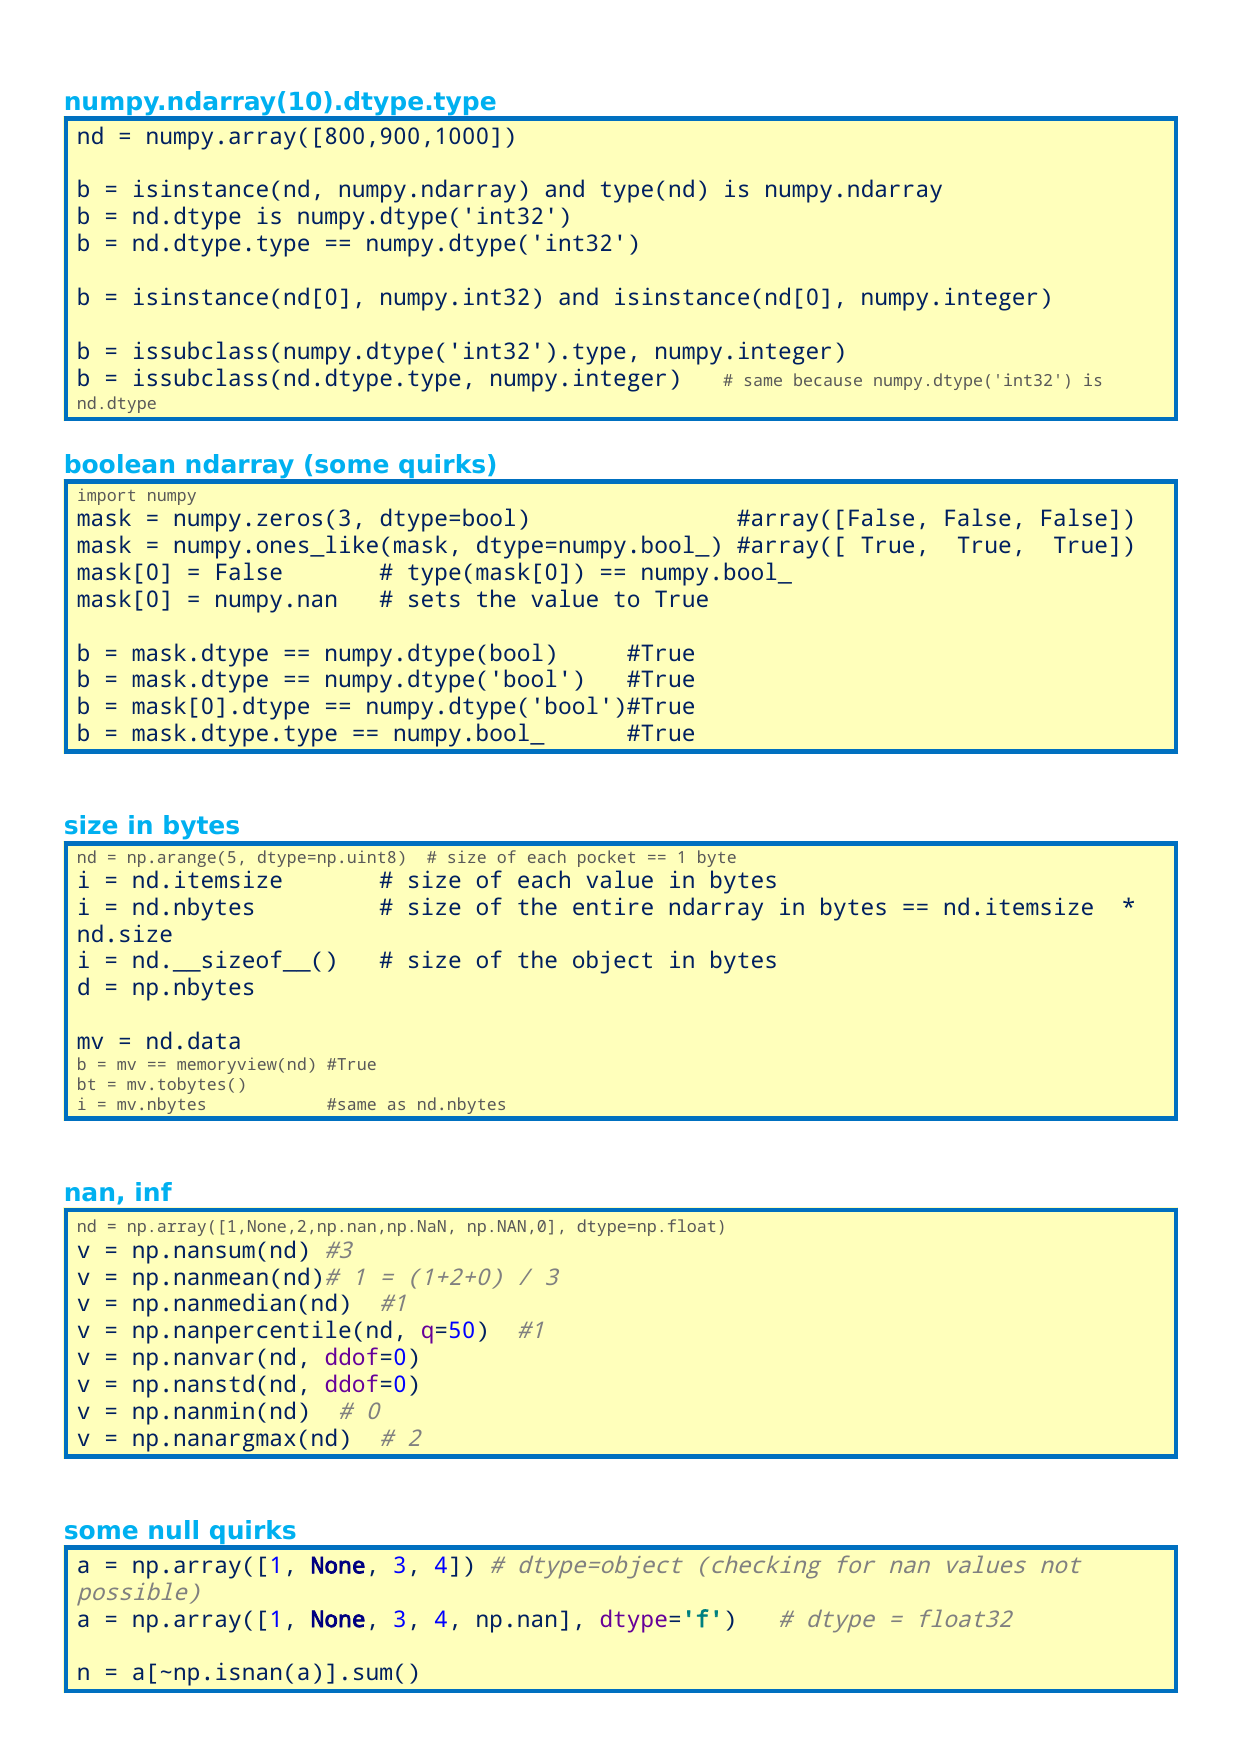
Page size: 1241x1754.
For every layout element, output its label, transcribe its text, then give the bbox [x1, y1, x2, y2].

text i = nd.__sizeof__() # size of the object in bytes [68, 941, 1174, 968]
text bt = mv.tobytes() [68, 1068, 1174, 1088]
text mask[0] = False # type(mask[0]) == numpy.bool_ [68, 552, 1174, 579]
text b = nd.dtype.type == numpy.dtype('int32') [68, 224, 1174, 251]
text a = np.array([1, None, 3, 4]) # dtype=object (checking for nan values not possible) a = np.array([1, None, 3, 4, np.nan], dtype='f') # dtype = float32 n = a[~np.isnan(a)].sum() [68, 1550, 1174, 1689]
text mask = numpy.ones_like(mask, dtype=numpy.bool_) #array([ True, True, True]) [68, 526, 1174, 552]
text b = issubclass(nd.dtype.type, numpy.integer) # same because numpy.dtype('int32') is nd.dtype [68, 358, 1174, 417]
text b = isinstance(nd[0], numpy.int32) and isinstance(nd[0], numpy.integer) [68, 277, 1174, 304]
title numpy.ndarray(10).dtype.type [63, 87, 1178, 116]
text mask = numpy.zeros(3, dtype=bool) #array([False, False, False]) [68, 499, 1174, 526]
text i = mv.nbytes #same as nd.nbytes [68, 1088, 1174, 1116]
text mask[0] = numpy.nan # sets the value to True [68, 579, 1174, 606]
text nd = np.array([1,None,2,np.nan,np.NaN, np.NAN,0], dtype=np.float) v = np.nansum(nd) #3 v = np.nanmean(nd)# 1 = (1+2+0) / 3 v = np.nanmedian(nd) #1 v = np.nanpercentile(nd, q=50) #1 v = np.nanvar(nd, ddof=0) v = np.nanstd(nd, ddof=0) v = np.nanmin(nd) # 0 v = np.nanargmax(nd) # 2 [68, 1212, 1174, 1454]
text nd = np.arange(5, dtype=np.uint8) # size of each pocket == 1 byte [68, 846, 1174, 860]
title boolean ndarray (some quirks) [63, 450, 1178, 479]
text import numpy [68, 484, 1174, 499]
text b = mask.dtype == numpy.dtype(bool) #True [68, 633, 1174, 660]
text mv = nd.data [68, 1022, 1174, 1048]
text b = mv == memoryview(nd) #True [68, 1048, 1174, 1068]
title some null quirks [63, 1516, 1178, 1545]
text nd = numpy.array([800,900,1000]) [68, 121, 1174, 143]
title nan, inf [63, 1178, 1178, 1207]
text i = nd.nbytes # size of the entire ndarray in bytes == nd.itemsize * nd.size [68, 887, 1174, 941]
text b = nd.dtype is numpy.dtype('int32') [68, 197, 1174, 224]
title size in bytes [63, 812, 1178, 841]
text b = mask[0].dtype == numpy.dtype('bool')#True [68, 687, 1174, 714]
text b = issubclass(numpy.dtype('int32').type, numpy.integer) [68, 331, 1174, 358]
text b = mask.dtype == numpy.dtype('bool') #True [68, 660, 1174, 687]
text d = np.nbytes [68, 968, 1174, 995]
text i = nd.itemsize # size of each value in bytes [68, 860, 1174, 887]
text b = isinstance(nd, numpy.ndarray) and type(nd) is numpy.ndarray [68, 170, 1174, 197]
text b = mask.dtype.type == numpy.bool_ #True [68, 714, 1174, 749]
